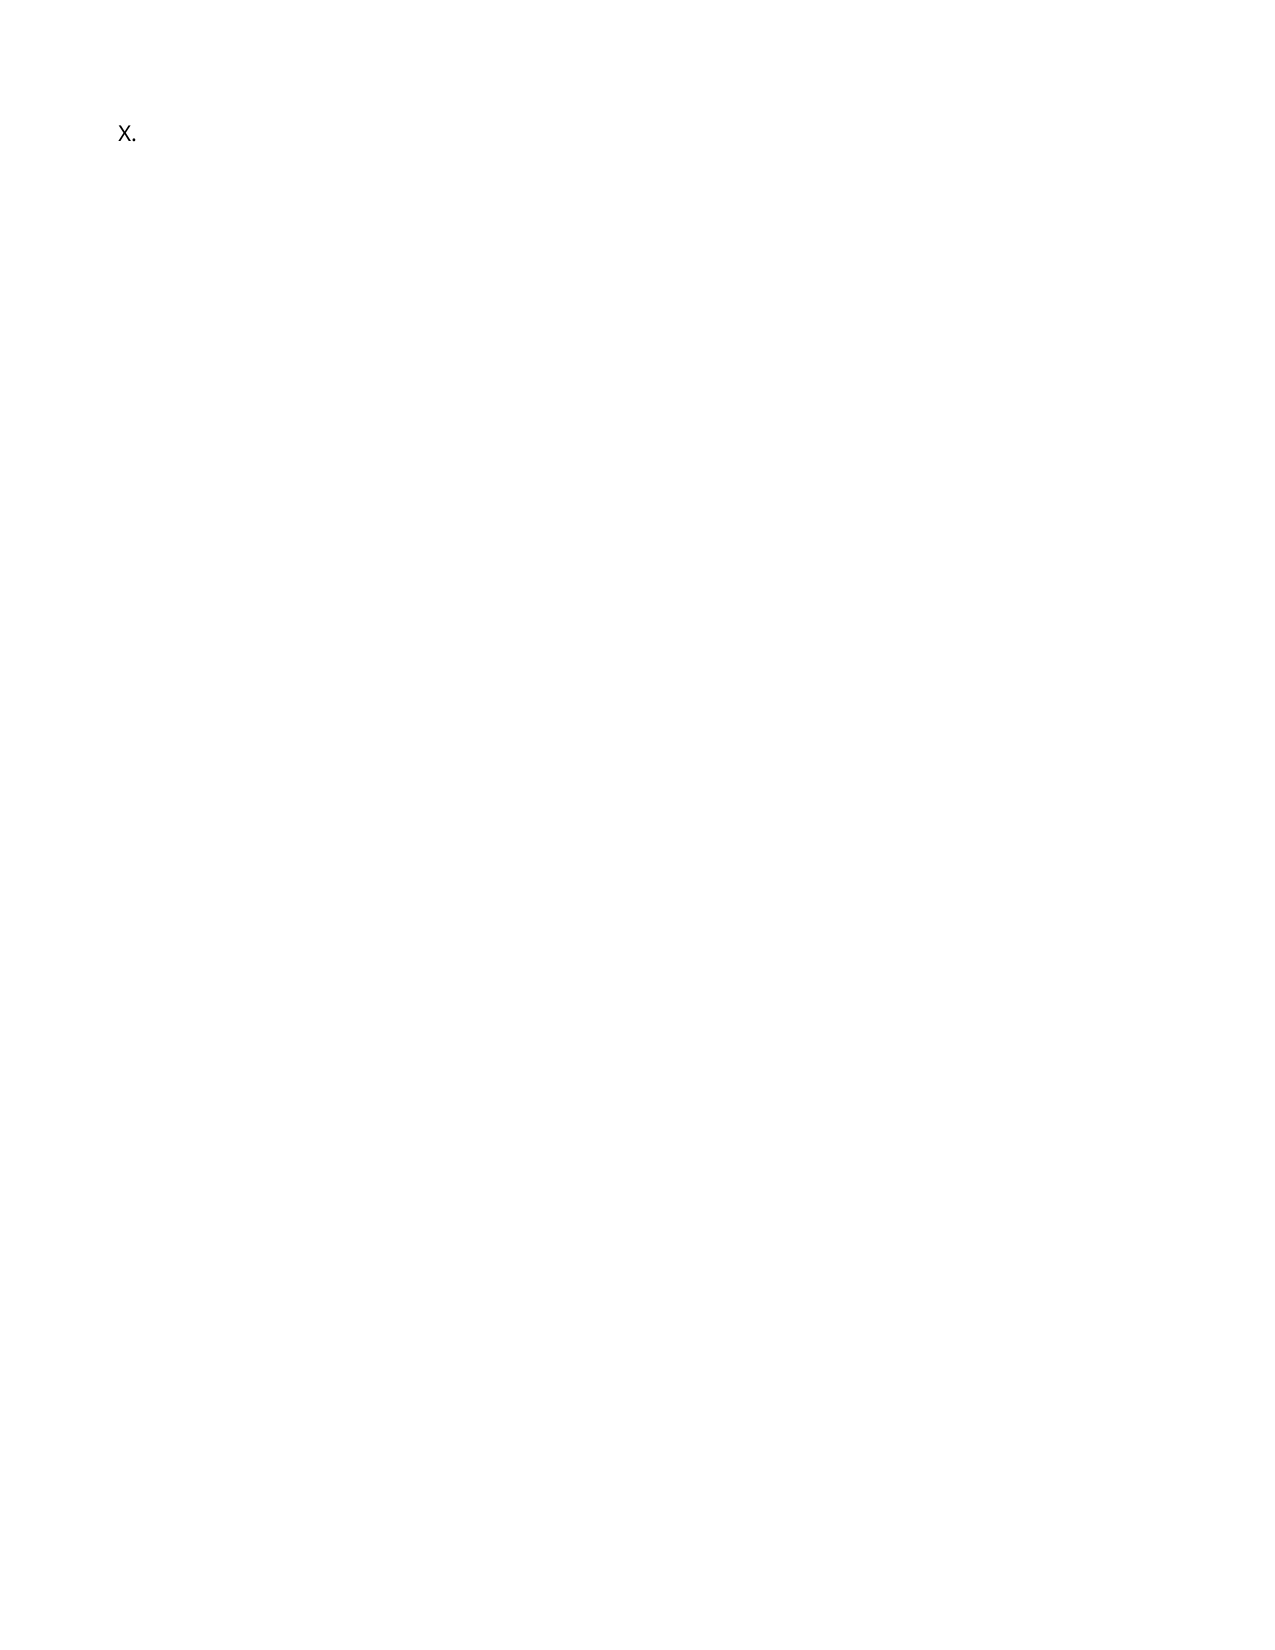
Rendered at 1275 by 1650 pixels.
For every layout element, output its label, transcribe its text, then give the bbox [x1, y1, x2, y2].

text X. [118, 118, 1157, 148]
